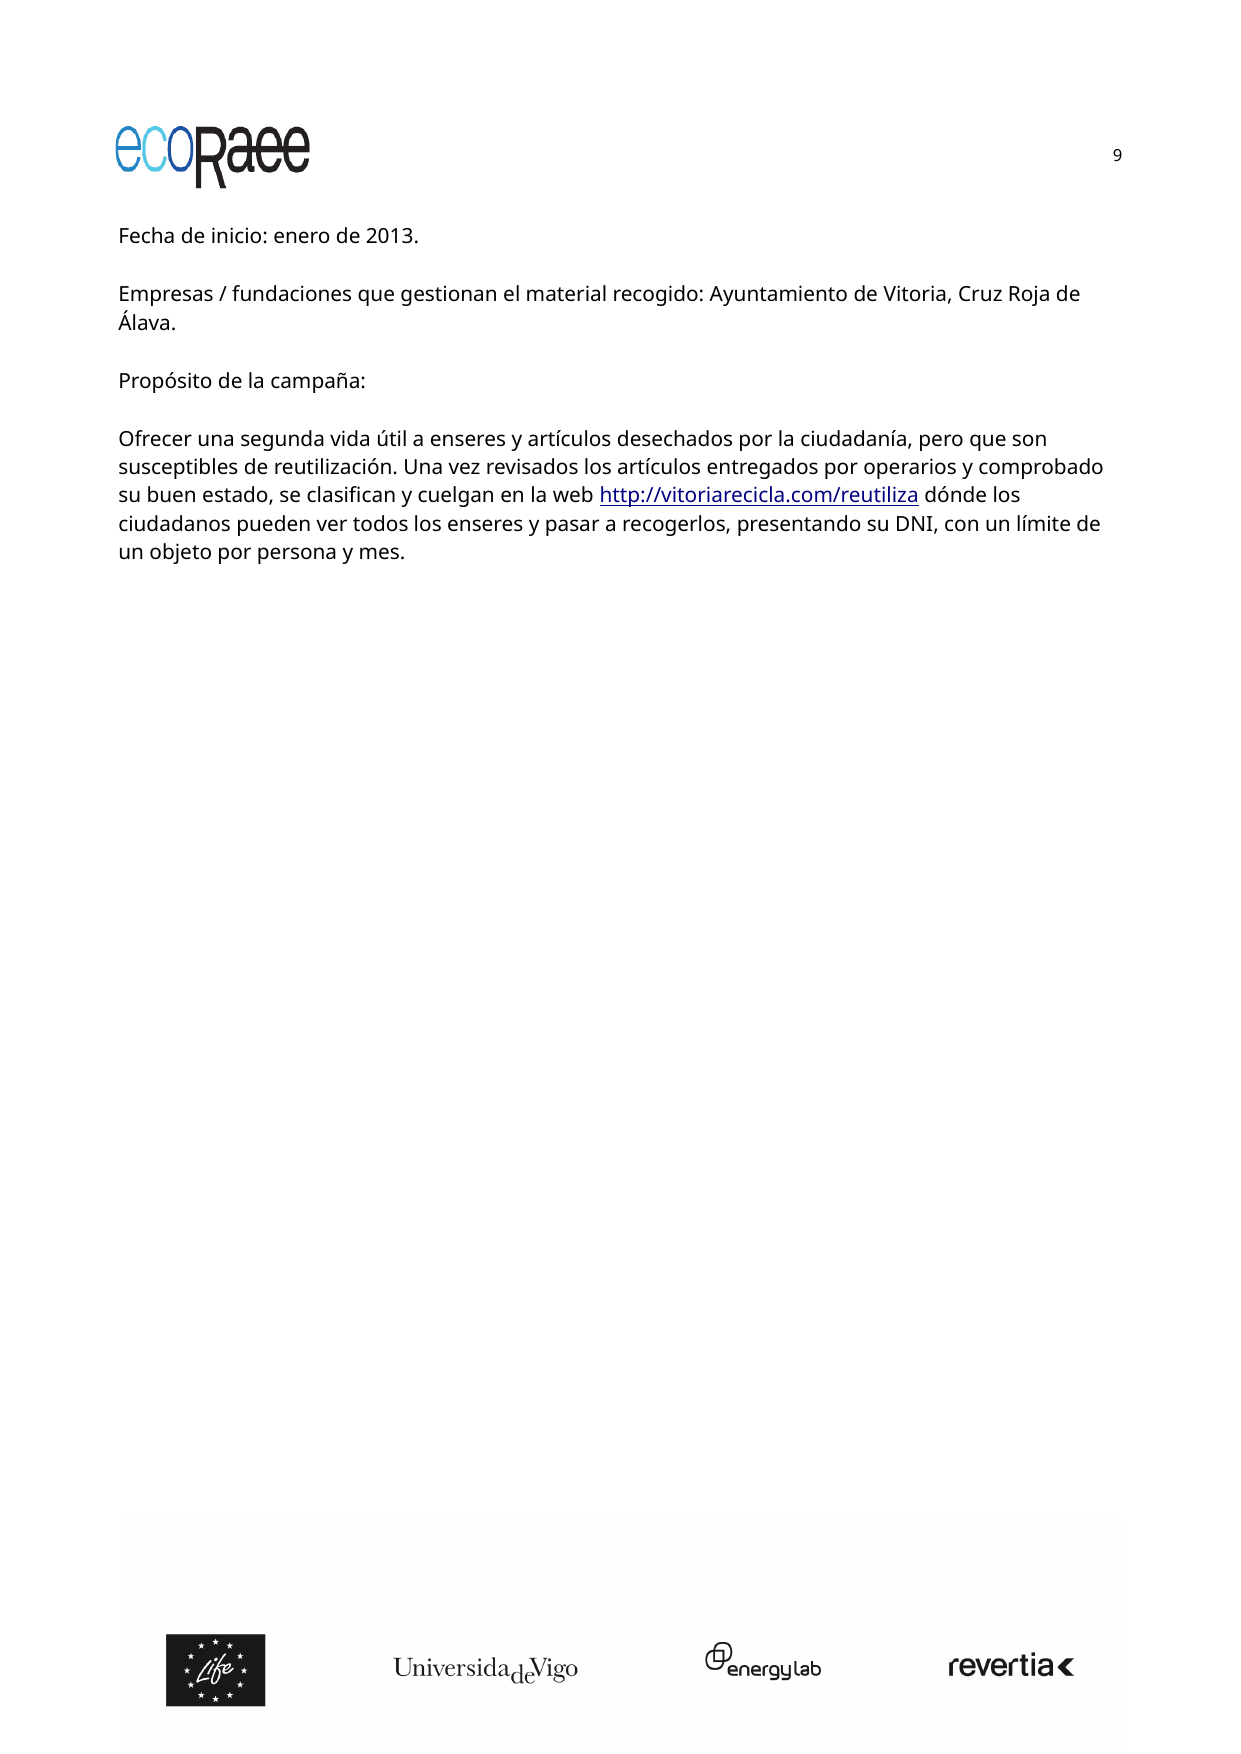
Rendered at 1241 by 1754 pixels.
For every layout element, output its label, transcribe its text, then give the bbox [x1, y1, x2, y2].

text Fecha de inicio: enero de 2013. [118, 221, 1122, 250]
text Ofrecer una segunda vida útil a enseres y artículos desechados por la ciudadanía, pero que son susceptibles de reutilización. Una vez revisados los artículos entregados por operarios y comprobado su buen estado, se clasifican y cuelgan en la web http://vitoriarecicla.com/reutiliza dónde los ciudadanos pueden ver todos los enseres y pasar a recogerlos, presentando su DNI, con un límite de un objeto por persona y mes. [118, 424, 1122, 566]
text Propósito de la campaña: [118, 366, 1122, 394]
picture [118, 1514, 1123, 1754]
text Empresas / fundaciones que gestionan el material recogido: Ayuntamiento de Vitoria, Cruz Roja de Álava. [118, 279, 1122, 336]
picture [114, 124, 311, 190]
